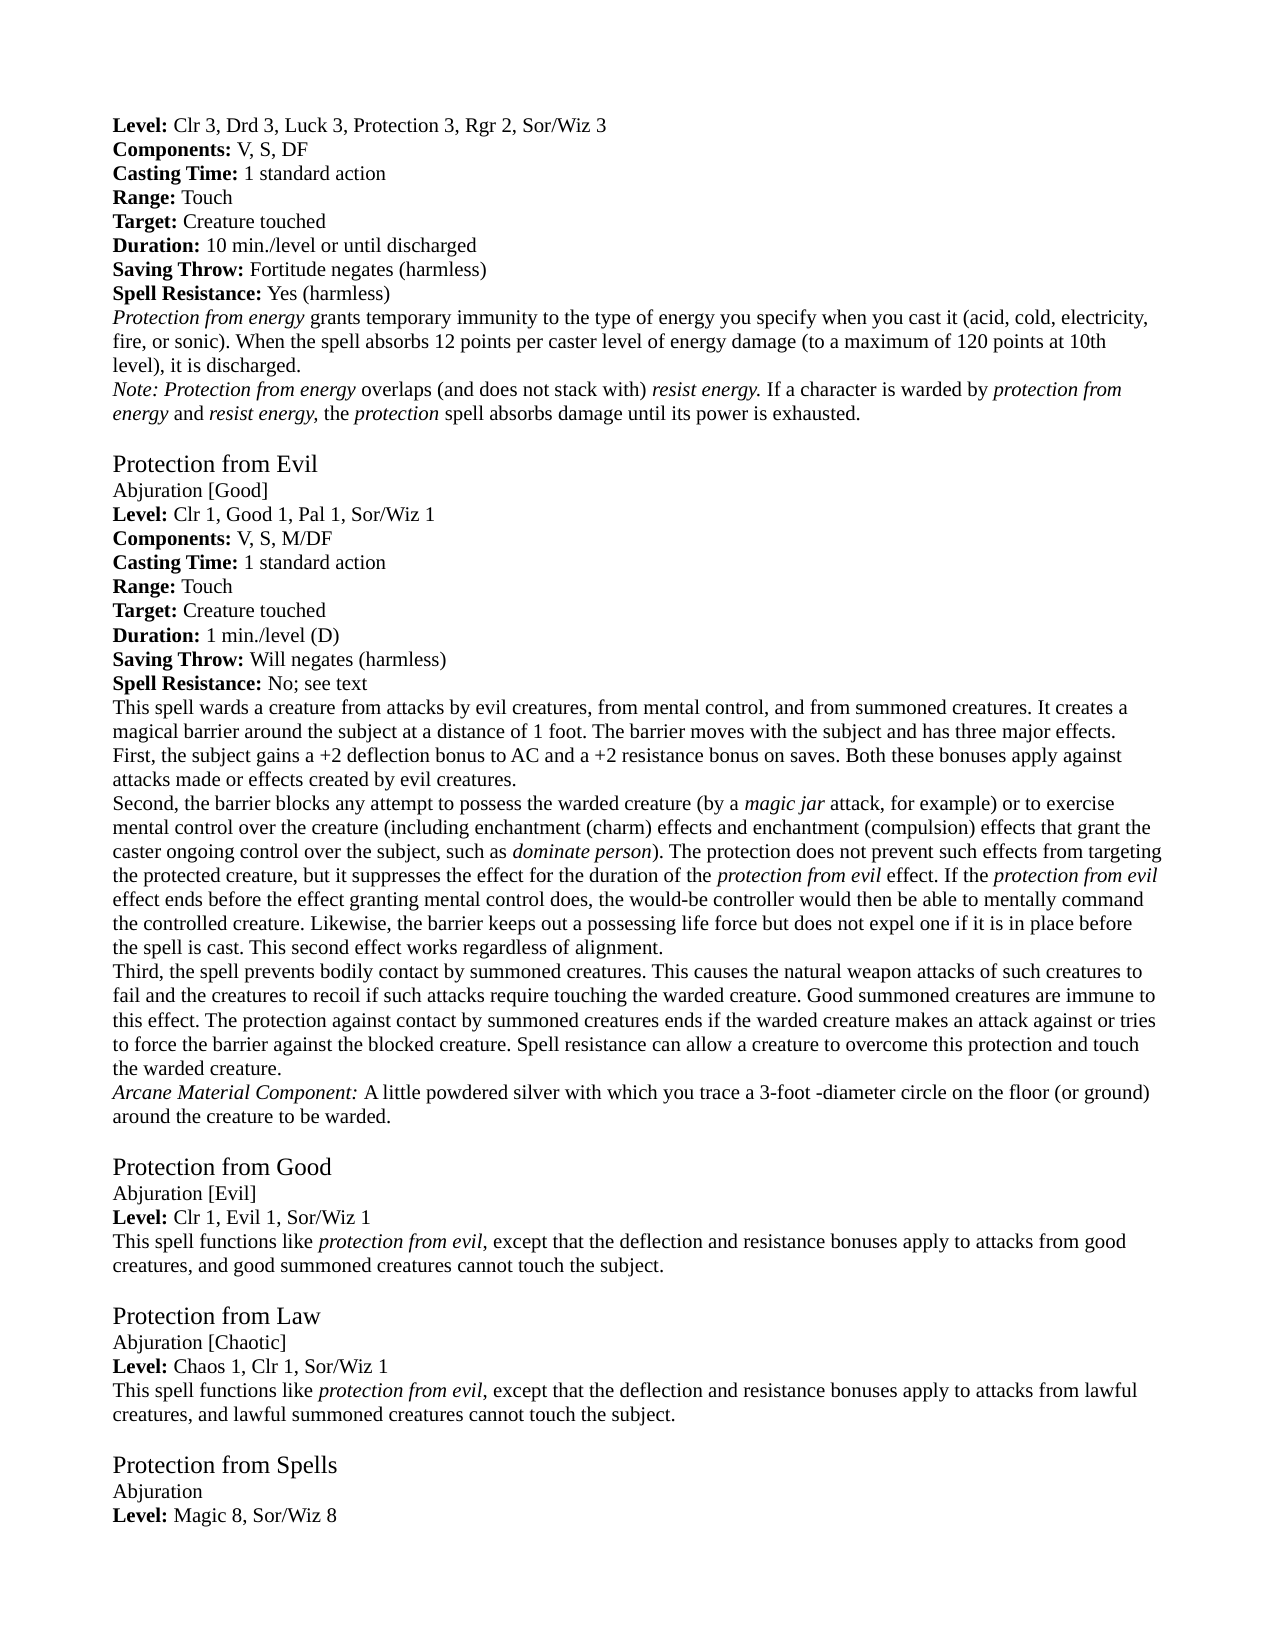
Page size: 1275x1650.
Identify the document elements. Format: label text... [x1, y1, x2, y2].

text Abjuration [Good] [112, 478, 1162, 502]
text Duration: 1 min./level (D) [112, 622, 1162, 647]
text Components: V, S, DF [112, 137, 1162, 161]
text Protection from Spells [112, 1450, 1162, 1479]
text Saving Throw: Fortitude negates (harmless) [112, 257, 1162, 281]
text This spell functions like protection from evil, except that the deflection and resistance bonuses apply to attacks from lawful creatures, and lawful summoned creatures cannot touch the subject. [112, 1378, 1162, 1426]
text Range: Touch [112, 574, 1162, 598]
text Protection from Evil [112, 449, 1162, 478]
text Range: Touch [112, 185, 1162, 209]
text Components: V, S, M/DF [112, 526, 1162, 550]
text Note: Protection from energy overlaps (and does not stack with) resist energy. If a character is warded by protection from energy and resist energy, the protection spell absorbs damage until its power is exhausted. [112, 377, 1162, 425]
text Saving Throw: Will negates (harmless) [112, 647, 1162, 671]
text Target: Creature touched [112, 598, 1162, 622]
text Level: Clr 3, Drd 3, Luck 3, Protection 3, Rgr 2, Sor/Wiz 3 [112, 112, 1162, 137]
text Abjuration [112, 1479, 1162, 1503]
text Level: Clr 1, Evil 1, Sor/Wiz 1 [112, 1205, 1162, 1229]
text Second, the barrier blocks any attempt to possess the warded creature (by a magic jar attack, for example) or to exercise mental control over the creature (including enchantment (charm) effects and enchantment (compulsion) effects that grant the caster ongoing control over the subject, such as dominate person). The protection does not prevent such effects from targeting the protected creature, but it suppresses the effect for the duration of the protection from evil effect. If the protection from evil effect ends before the effect granting mental control does, the would-be controller would then be able to mentally command the controlled creature. Likewise, the barrier keeps out a possessing life force but does not expel one if it is in place before the spell is cast. This second effect works regardless of alignment. [112, 791, 1162, 959]
text Level: Magic 8, Sor/Wiz 8 [112, 1503, 1162, 1527]
text First, the subject gains a +2 deflection bonus to AC and a +2 resistance bonus on saves. Both these bonuses apply against attacks made or effects created by evil creatures. [112, 743, 1162, 791]
text Protection from Law [112, 1301, 1162, 1330]
text Level: Clr 1, Good 1, Pal 1, Sor/Wiz 1 [112, 502, 1162, 526]
text Arcane Material Component: A little powdered silver with which you trace a 3-foot -diameter circle on the floor (or ground) around the creature to be warded. [112, 1080, 1162, 1128]
text Protection from Good [112, 1152, 1162, 1181]
text Level: Chaos 1, Clr 1, Sor/Wiz 1 [112, 1354, 1162, 1378]
text Abjuration [Chaotic] [112, 1330, 1162, 1354]
text Spell Resistance: Yes (harmless) [112, 281, 1162, 305]
text This spell wards a creature from attacks by evil creatures, from mental control, and from summoned creatures. It creates a magical barrier around the subject at a distance of 1 foot. The barrier moves with the subject and has three major effects. [112, 695, 1162, 743]
text Duration: 10 min./level or until discharged [112, 233, 1162, 257]
text Target: Creature touched [112, 209, 1162, 233]
text Protection from energy grants temporary immunity to the type of energy you specify when you cast it (acid, cold, electricity, fire, or sonic). When the spell absorbs 12 points per caster level of energy damage (to a maximum of 120 points at 10th level), it is discharged. [112, 305, 1162, 377]
text Casting Time: 1 standard action [112, 550, 1162, 574]
text Abjuration [Evil] [112, 1181, 1162, 1205]
text Third, the spell prevents bodily contact by summoned creatures. This causes the natural weapon attacks of such creatures to fail and the creatures to recoil if such attacks require touching the warded creature. Good summoned creatures are immune to this effect. The protection against contact by summoned creatures ends if the warded creature makes an attack against or tries to force the barrier against the blocked creature. Spell resistance can allow a creature to overcome this protection and touch the warded creature. [112, 959, 1162, 1080]
text This spell functions like protection from evil, except that the deflection and resistance bonuses apply to attacks from good creatures, and good summoned creatures cannot touch the subject. [112, 1229, 1162, 1277]
text Casting Time: 1 standard action [112, 161, 1162, 185]
text Spell Resistance: No; see text [112, 671, 1162, 695]
